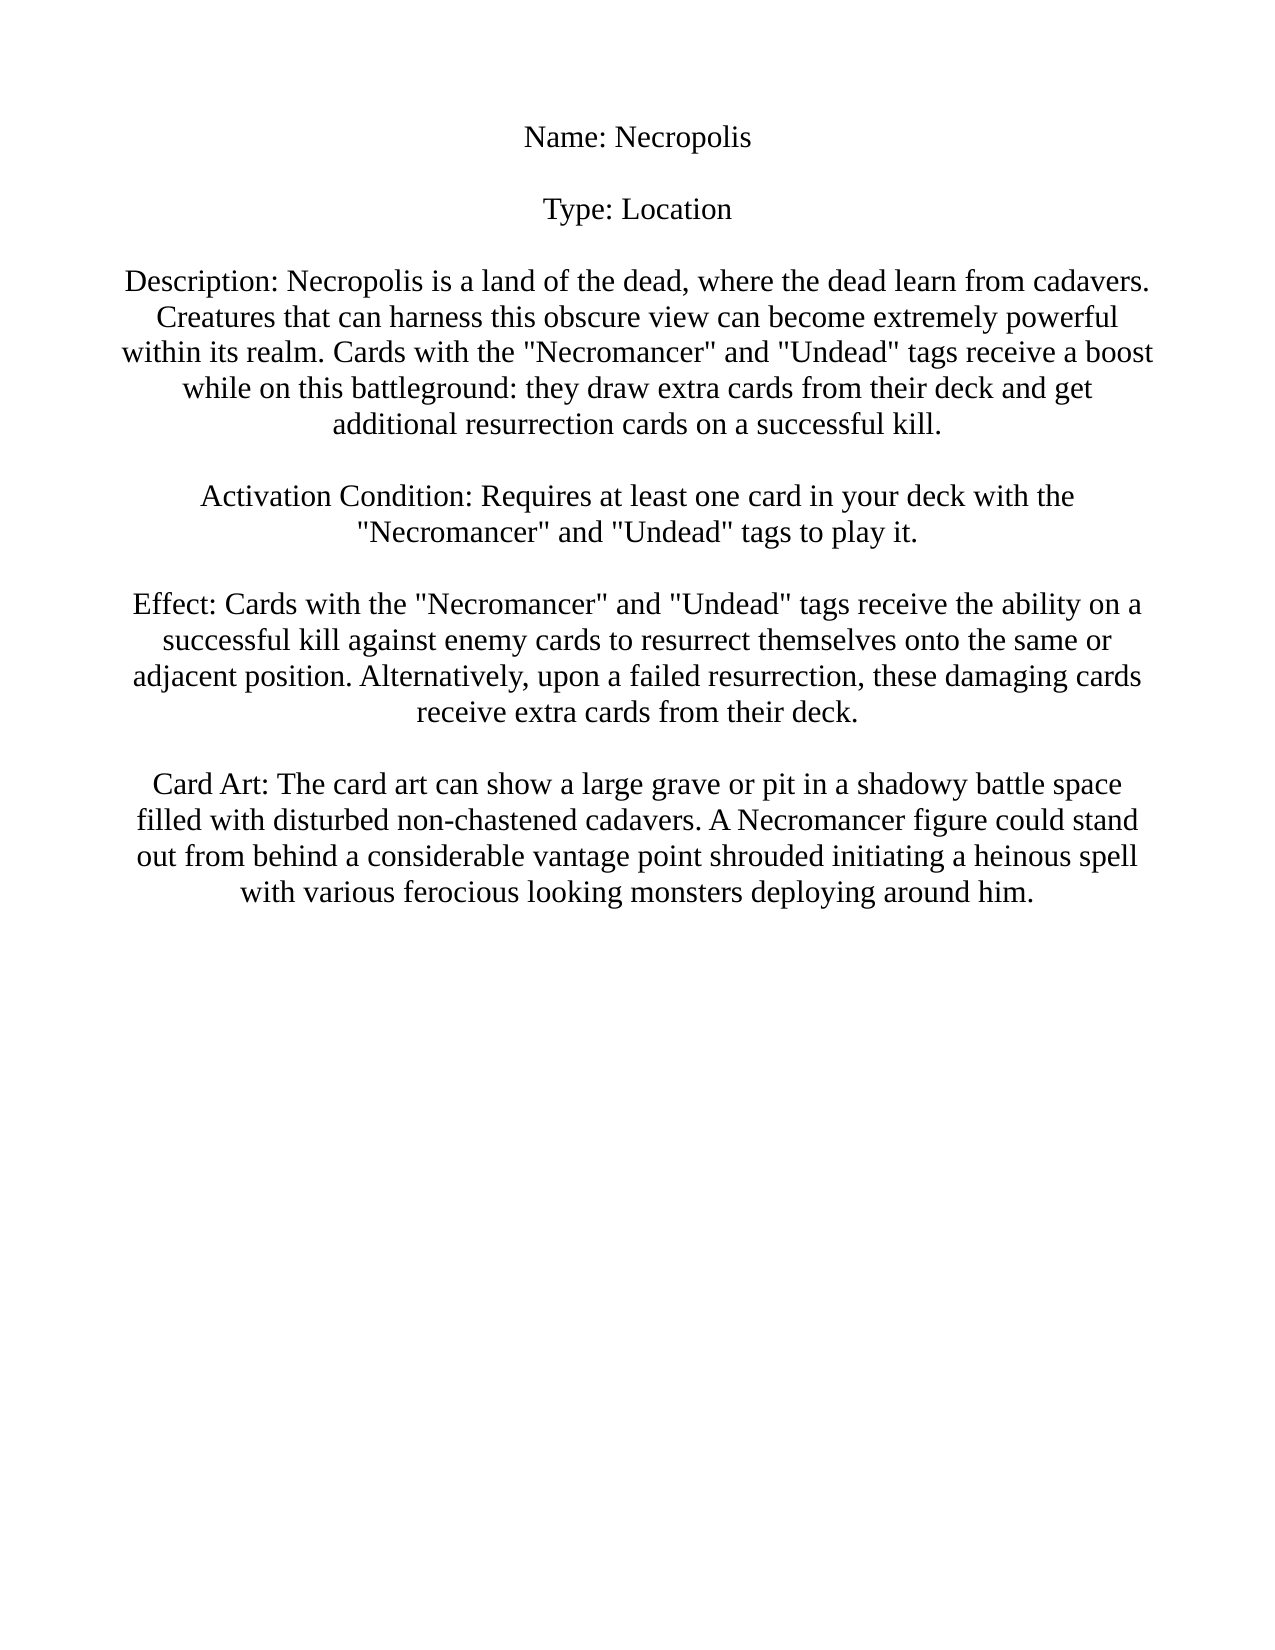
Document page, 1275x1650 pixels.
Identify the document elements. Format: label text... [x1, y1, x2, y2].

text Name: Necropolis Type: Location Description: Necropolis is a land of the dead, where the dead learn from cadavers. Creatures that can harness this obscure view can become extremely powerful within its realm. Cards with the "Necromancer" and "Undead" tags receive a boost while on this battleground: they draw extra cards from their deck and get additional resurrection cards on a successful kill. Activation Condition: Requires at least one card in your deck with the "Necromancer" and "Undead" tags to play it. Effect: Cards with the "Necromancer" and "Undead" tags receive the ability on a successful kill against enemy cards to resurrect themselves onto the same or adjacent position. Alternatively, upon a failed resurrection, these damaging cards receive extra cards from their deck. Card Art: The card art can show a large grave or pit in a shadowy battle space filled with disturbed non-chastened cadavers. A Necromancer figure could stand out from behind a considerable vantage point shrouded initiating a heinous spell with various ferocious looking monsters deploying around him. [118, 118, 1157, 909]
